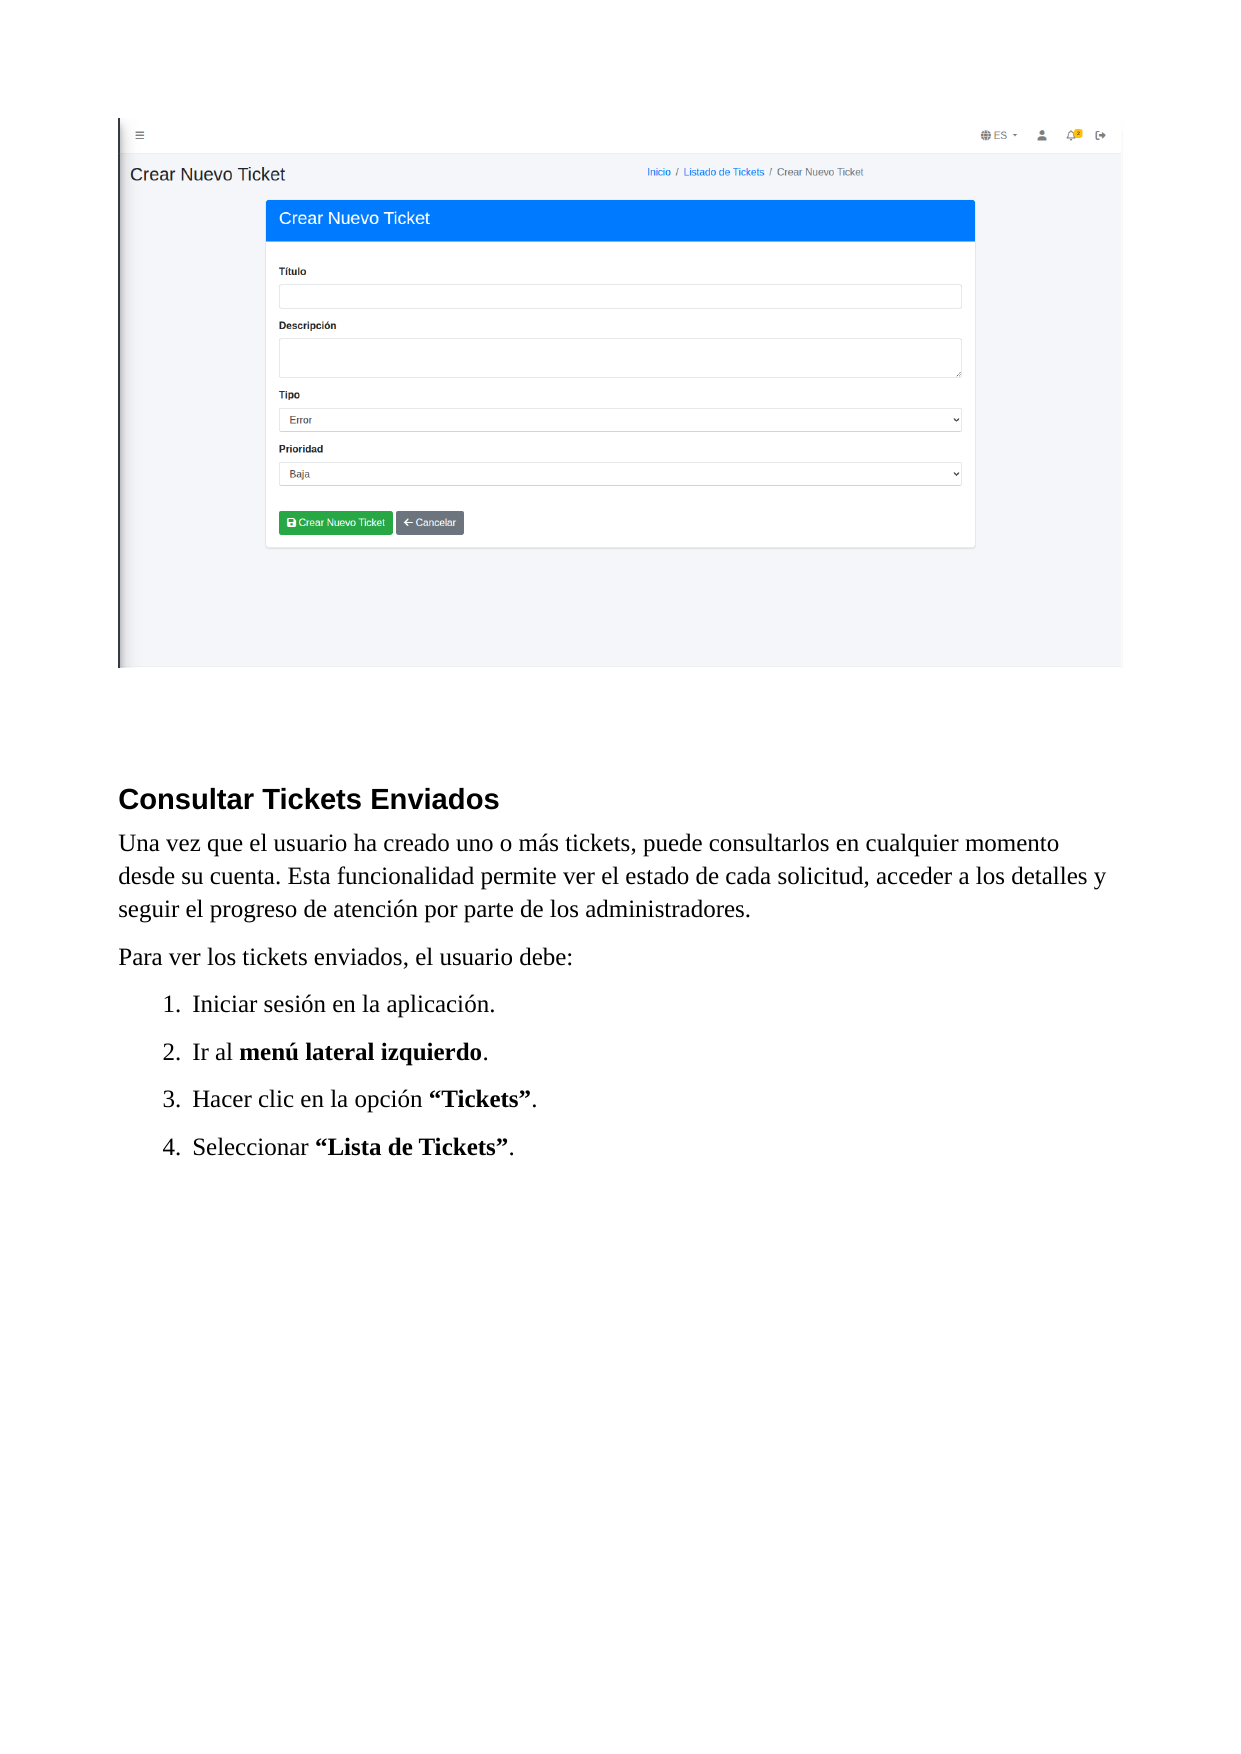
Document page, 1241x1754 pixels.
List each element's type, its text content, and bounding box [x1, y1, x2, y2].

list Ir al menú lateral izquierdo. [162, 1037, 1122, 1066]
picture [118, 118, 1123, 668]
list Seleccionar “Lista de Tickets”. [162, 1132, 1122, 1161]
list Hacer clic en la opción “Tickets”. [162, 1084, 1122, 1113]
subtitle Consultar Tickets Enviados [118, 782, 1122, 815]
text Para ver los tickets enviados, el usuario debe: [118, 942, 1122, 970]
text Una vez que el usuario ha creado uno o más tickets, puede consultarlos en cualquier momento desde su cuenta. Esta funcionalidad permite ver el estado de cada solicitud, acceder a los detalles y seguir el progreso de atención por parte de los administradores. [118, 828, 1122, 923]
list Iniciar sesión en la aplicación. [162, 989, 1122, 1018]
